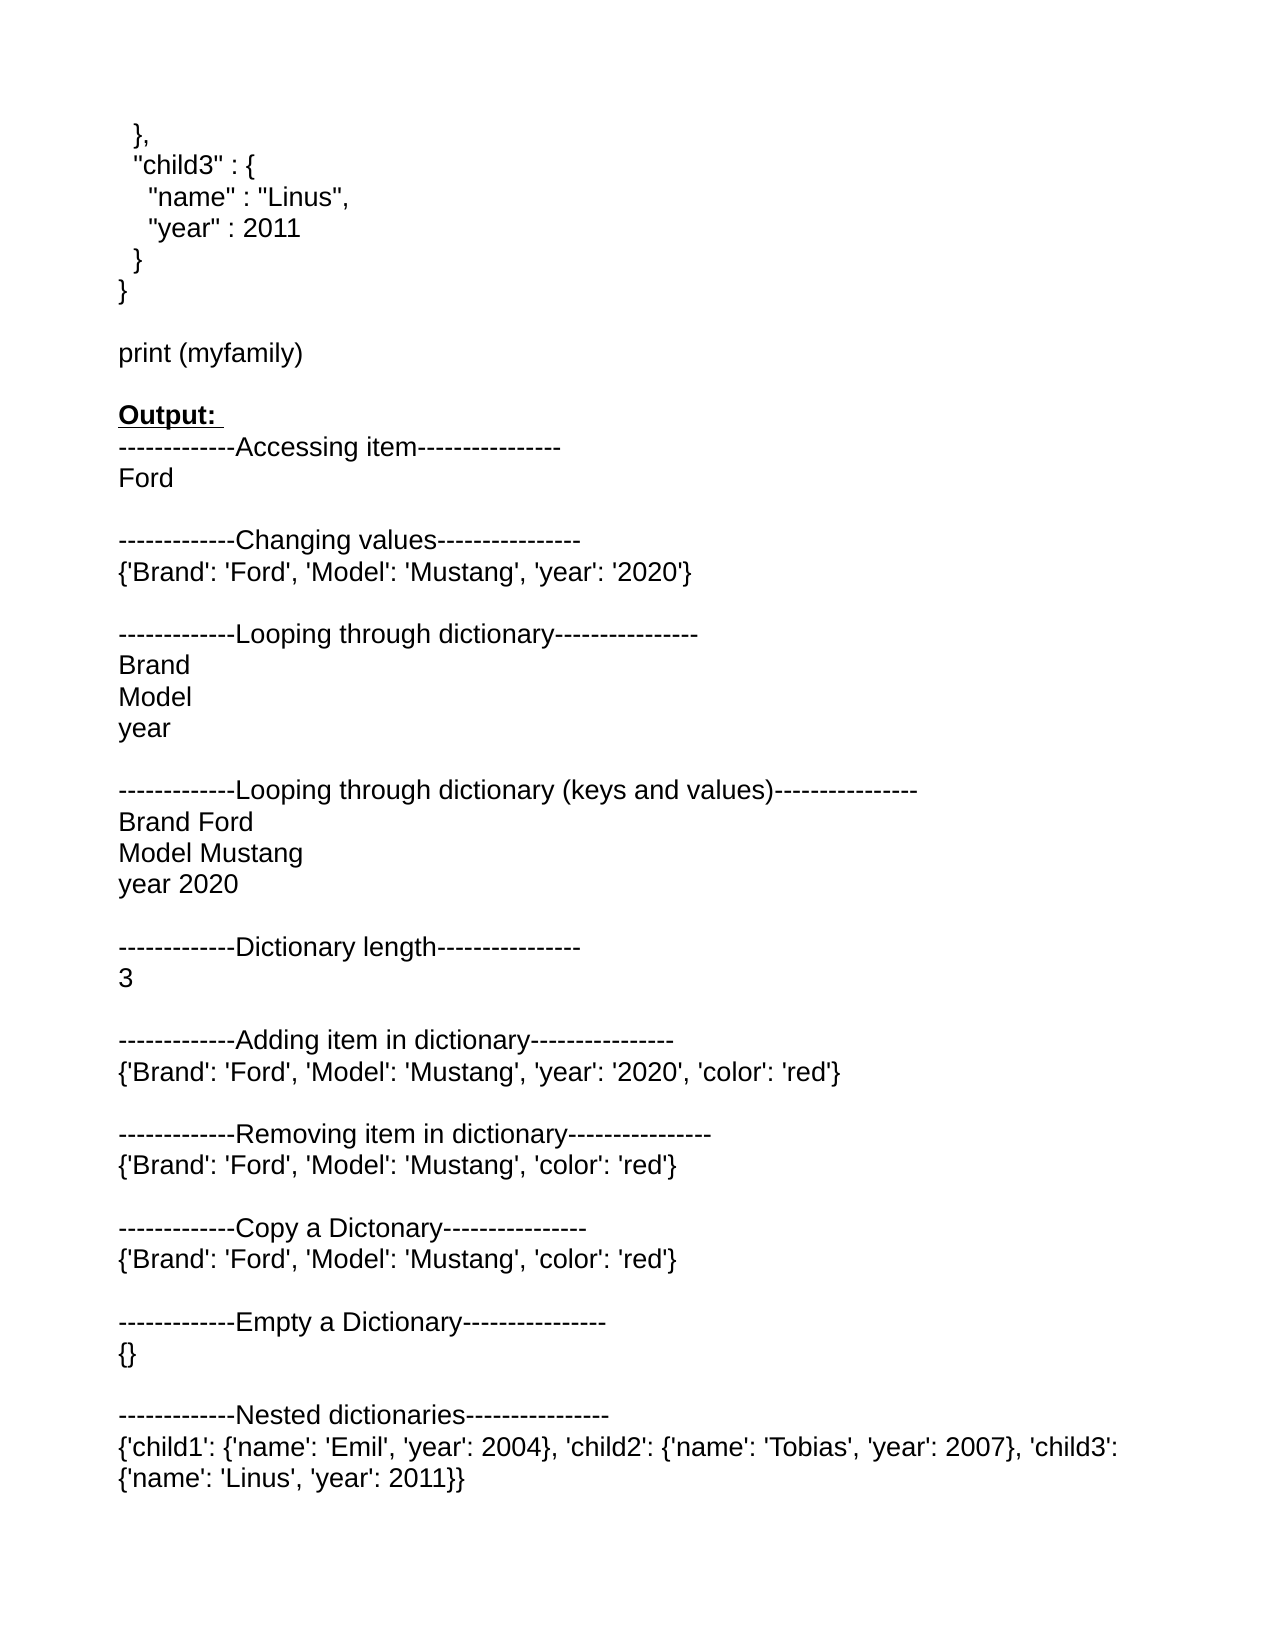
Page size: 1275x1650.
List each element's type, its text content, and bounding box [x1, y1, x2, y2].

text } [118, 274, 1157, 306]
text -------------Nested dictionaries---------------- [118, 1399, 1157, 1431]
text -------------Removing item in dictionary---------------- [118, 1118, 1157, 1149]
text }, [118, 118, 1157, 149]
text {} [118, 1337, 1157, 1368]
text {'child1': {'name': 'Emil', 'year': 2004}, 'child2': {'name': 'Tobias', 'year': 2007}, 'child3': {'name': 'Linus', 'year': 2011}} [118, 1431, 1157, 1493]
text {'Brand': 'Ford', 'Model': 'Mustang', 'year': '2020', 'color': 'red'} [118, 1056, 1157, 1087]
text {'Brand': 'Ford', 'Model': 'Mustang', 'year': '2020'} [118, 556, 1157, 587]
text Model [118, 681, 1157, 712]
text print (myfamily) [118, 337, 1157, 368]
text "year" : 2011 [118, 212, 1157, 243]
text 3 [118, 962, 1157, 993]
text {'Brand': 'Ford', 'Model': 'Mustang', 'color': 'red'} [118, 1149, 1157, 1181]
text -------------Copy a Dictonary---------------- [118, 1212, 1157, 1243]
text Output: [118, 399, 1157, 431]
text year [118, 712, 1157, 743]
text -------------Looping through dictionary---------------- [118, 618, 1157, 649]
text {'Brand': 'Ford', 'Model': 'Mustang', 'color': 'red'} [118, 1243, 1157, 1274]
text Brand [118, 649, 1157, 681]
text -------------Empty a Dictionary---------------- [118, 1306, 1157, 1337]
text Brand Ford [118, 806, 1157, 837]
text Ford [118, 462, 1157, 493]
text -------------Looping through dictionary (keys and values)---------------- [118, 774, 1157, 806]
text -------------Dictionary length---------------- [118, 931, 1157, 962]
text -------------Adding item in dictionary---------------- [118, 1024, 1157, 1056]
text "child3" : { [118, 149, 1157, 181]
text } [118, 243, 1157, 274]
text Model Mustang [118, 837, 1157, 868]
text "name" : "Linus", [118, 181, 1157, 212]
text -------------Changing values---------------- [118, 524, 1157, 556]
text -------------Accessing item---------------- [118, 431, 1157, 462]
text year 2020 [118, 868, 1157, 899]
